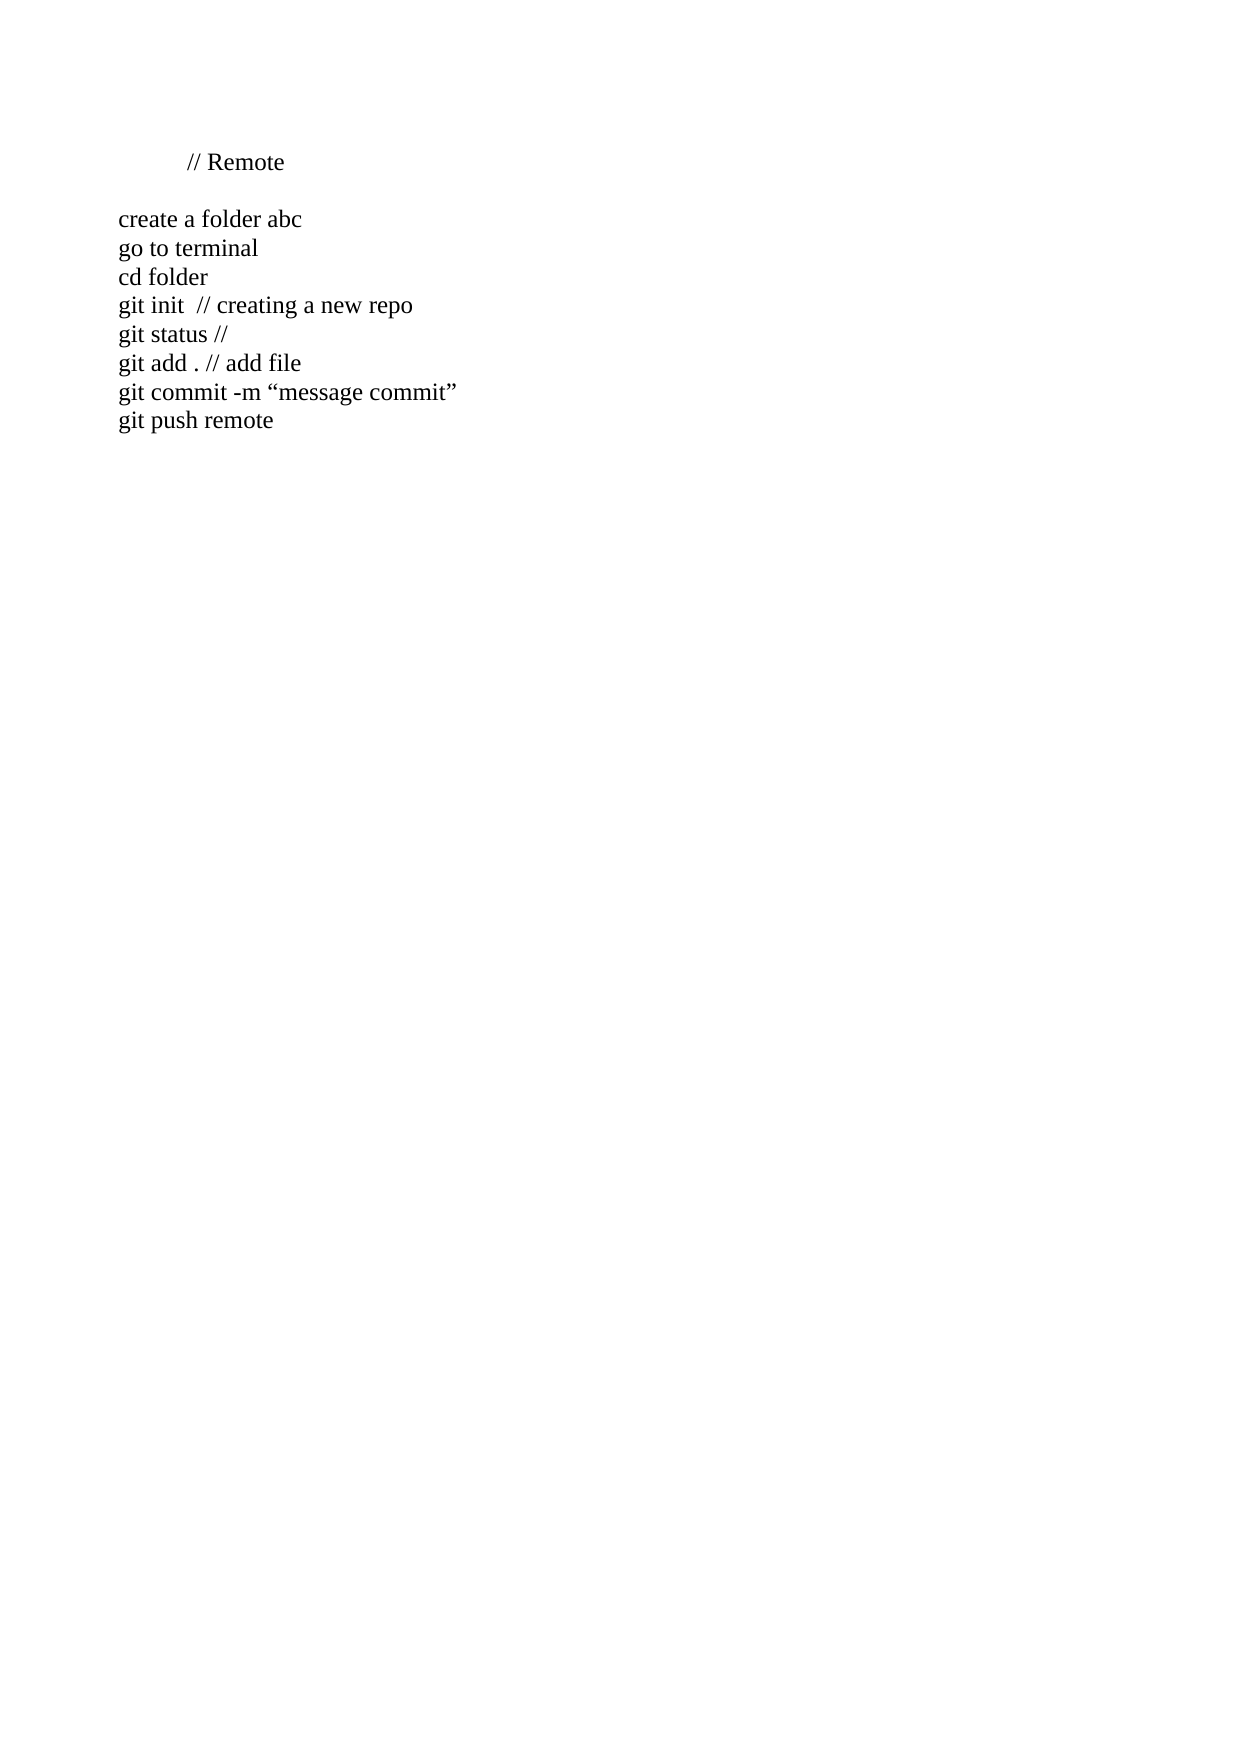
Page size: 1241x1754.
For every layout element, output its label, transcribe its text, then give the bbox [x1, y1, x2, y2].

text go to terminal [118, 233, 1122, 262]
text cd folder [118, 262, 1122, 291]
text // Remote [118, 147, 1122, 176]
text git push remote [118, 406, 1122, 434]
text git add . // add file [118, 348, 1122, 377]
text git status // [118, 319, 1122, 348]
text create a folder abc [118, 204, 1122, 233]
text git init // creating a new repo [118, 291, 1122, 319]
text git commit -m “message commit” [118, 377, 1122, 406]
